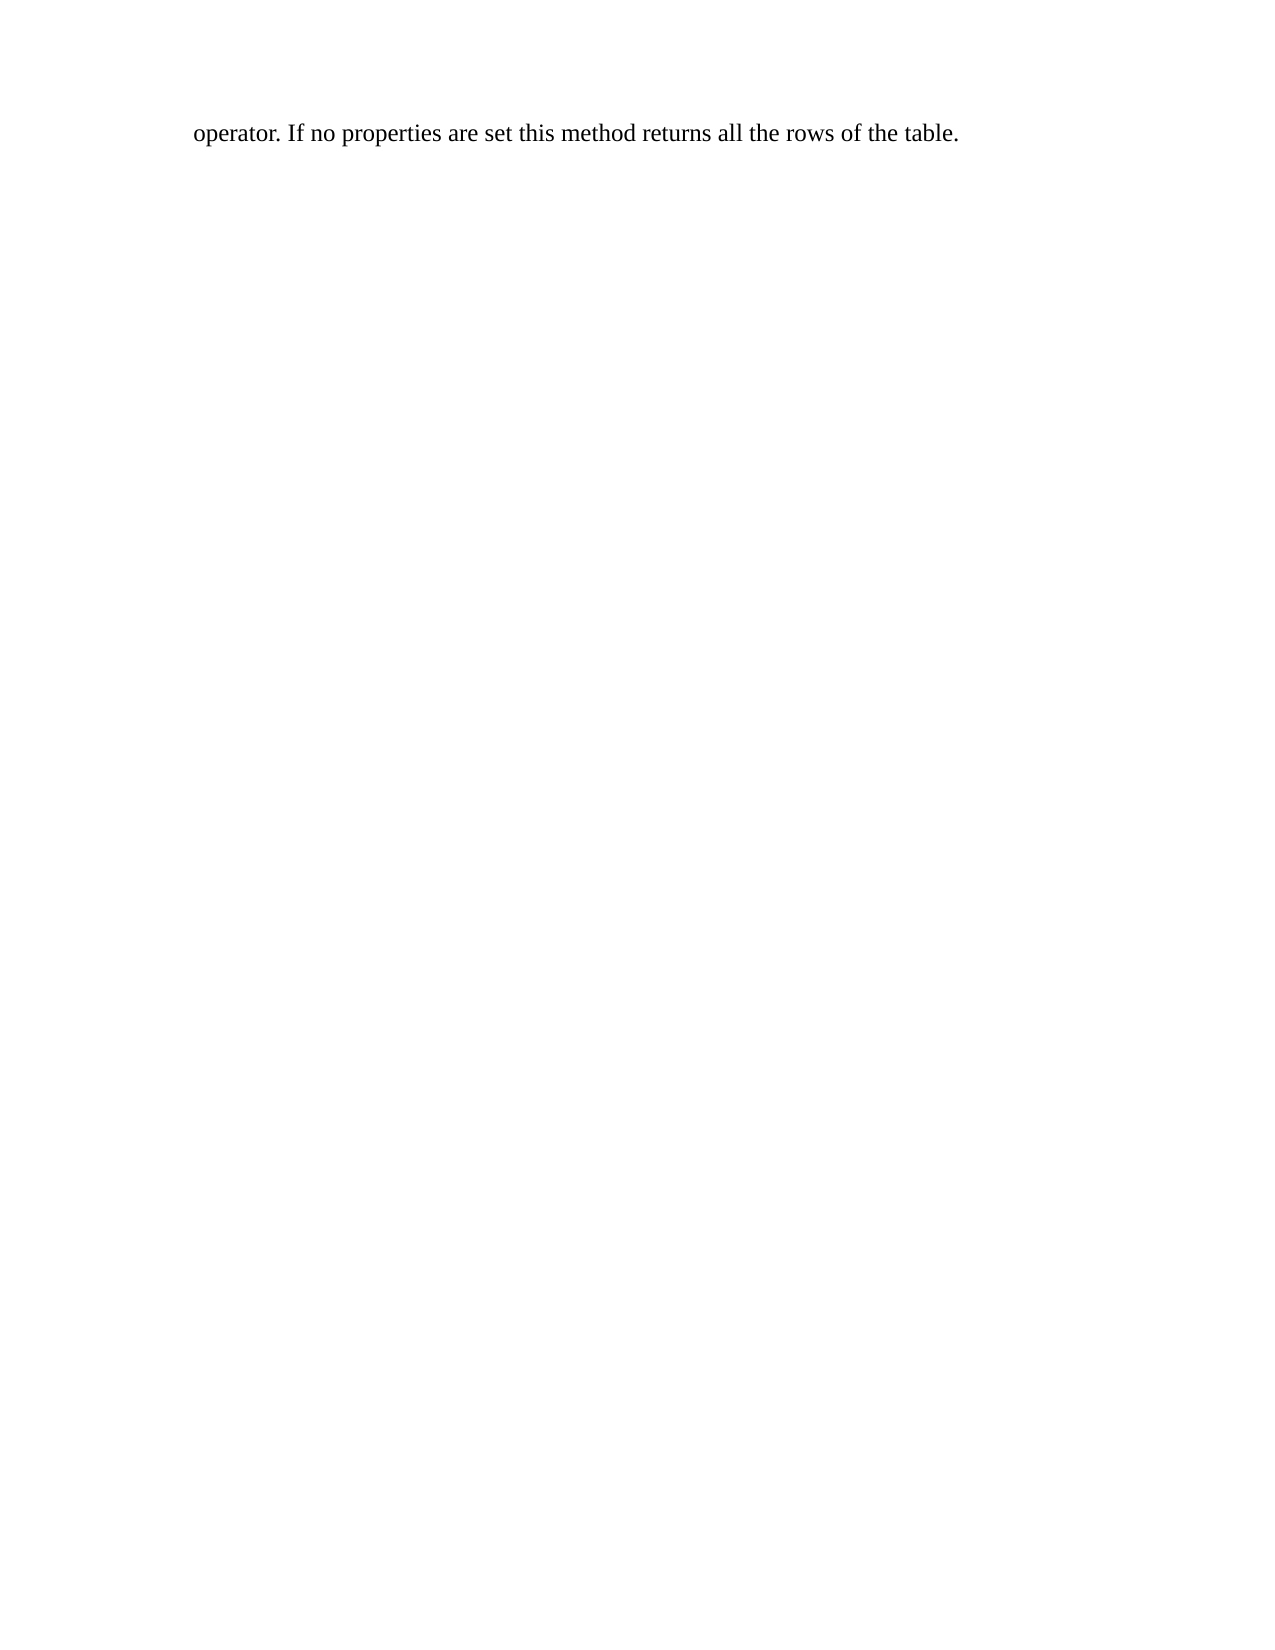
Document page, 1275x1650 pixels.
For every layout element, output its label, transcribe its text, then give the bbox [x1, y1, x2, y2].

text operator. If no properties are set this method returns all the rows of the table. [193, 118, 1157, 147]
